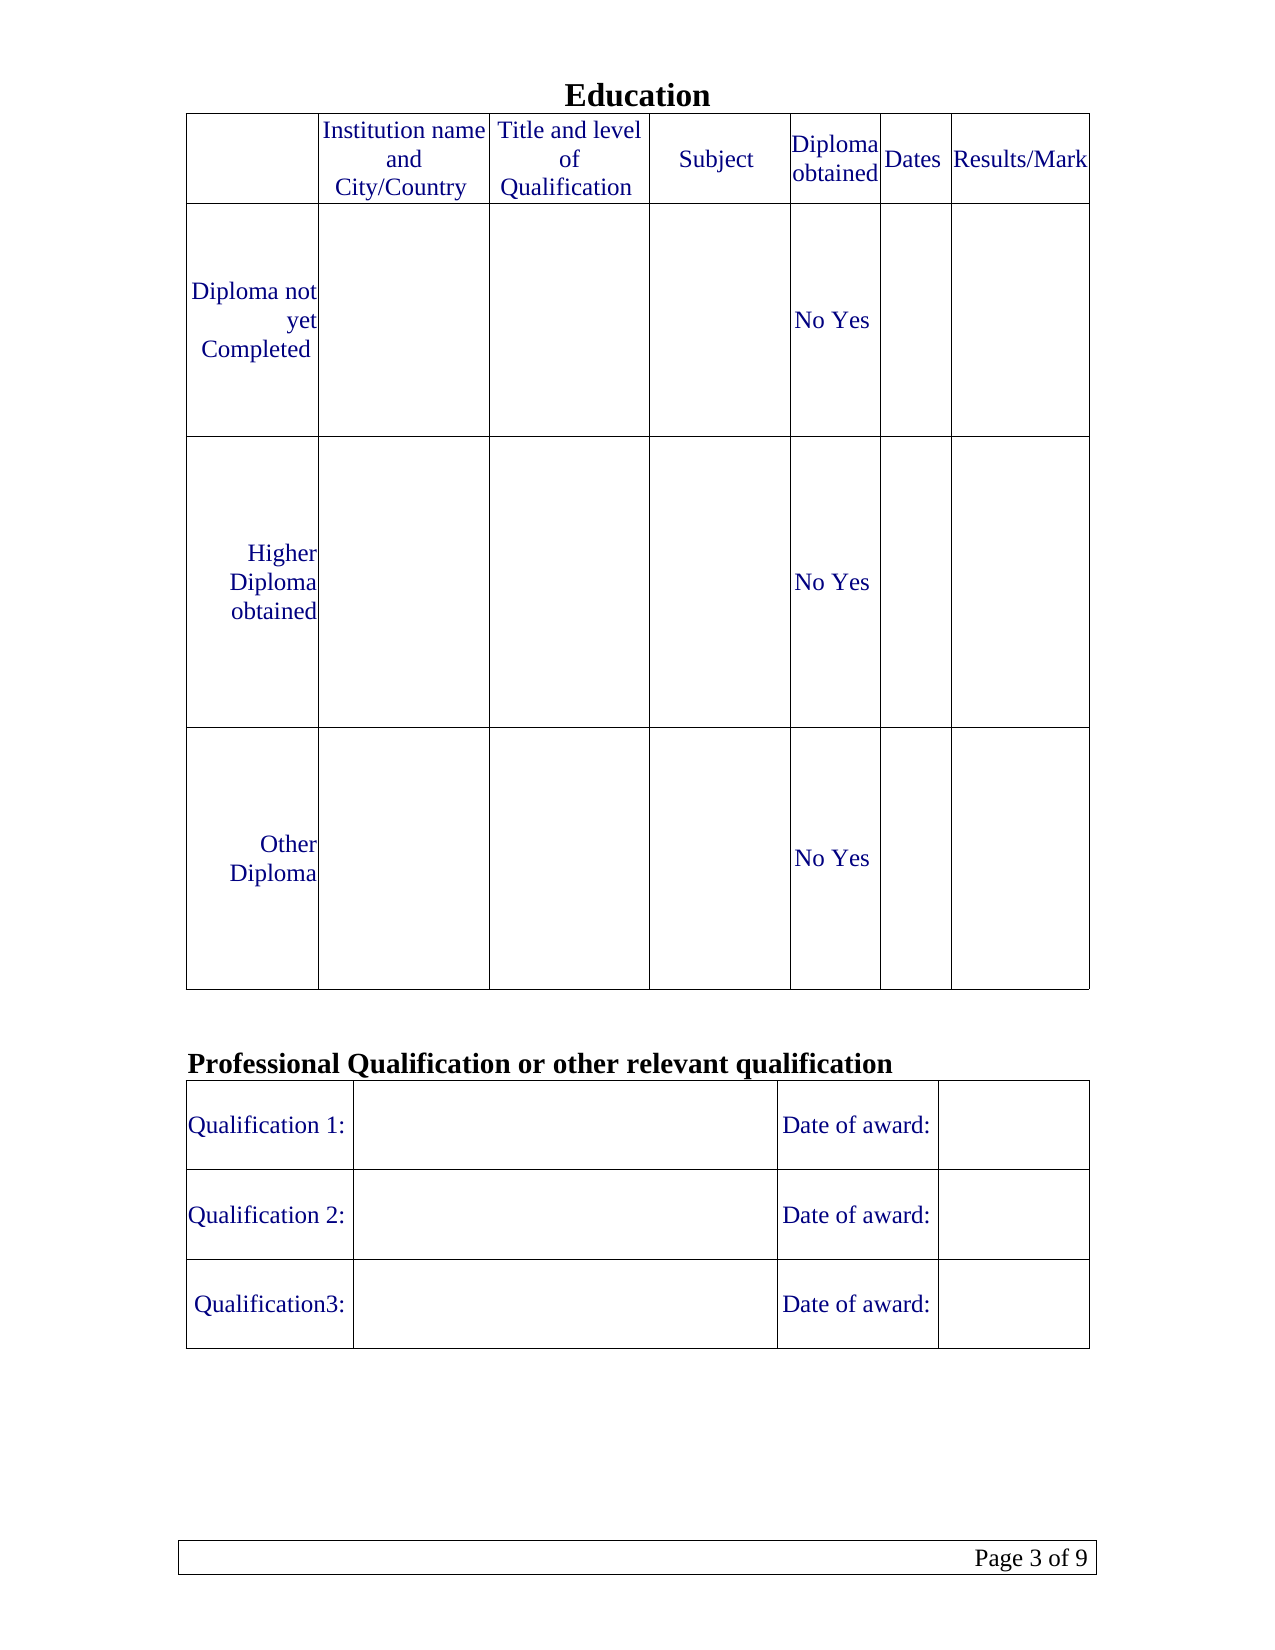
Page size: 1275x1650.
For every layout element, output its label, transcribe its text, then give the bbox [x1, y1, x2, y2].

table_header Diploma obtained [791, 114, 880, 203]
table_cell [319, 437, 489, 727]
table_header [187, 114, 318, 203]
table_cell [319, 728, 489, 989]
table_cell [650, 204, 790, 436]
table_cell [952, 437, 1089, 727]
text Education [187, 75, 1087, 113]
table_cell [650, 728, 790, 989]
table_cell Higher Diploma obtained [187, 437, 318, 727]
table_header [939, 1081, 1089, 1169]
table_cell Qualification3: [187, 1260, 353, 1348]
table_header Qualification 1: [187, 1081, 353, 1169]
table_cell [319, 204, 489, 436]
table_cell Date of award: [778, 1260, 938, 1348]
table_cell [881, 728, 951, 989]
table_cell [939, 1170, 1089, 1259]
table_cell Qualification 2: [187, 1170, 353, 1259]
table_cell [952, 728, 1089, 989]
table_header Dates [881, 114, 951, 203]
table_header Institution name and City/Country [319, 114, 489, 203]
text Professional Qualification or other relevant qualification [187, 1046, 1087, 1080]
table_header [354, 1081, 777, 1169]
table_cell [650, 437, 790, 727]
table_cell [881, 204, 951, 436]
table_cell No Yes [791, 437, 880, 727]
table_cell Date of award: [778, 1170, 938, 1259]
table_cell [490, 437, 649, 727]
table_header Subject [650, 114, 790, 203]
table_header Results/Mark [952, 114, 1089, 203]
table_cell [952, 204, 1089, 436]
table_cell No Yes [791, 728, 880, 989]
table_cell [881, 437, 951, 727]
table_header Date of award: [778, 1081, 938, 1169]
table_cell [354, 1170, 777, 1259]
table_cell [490, 204, 649, 436]
table_cell Other Diploma [187, 728, 318, 989]
table_cell Diploma not yet Completed [187, 204, 318, 436]
table_cell [354, 1260, 777, 1348]
table_cell [939, 1260, 1089, 1348]
table_cell No Yes [791, 204, 880, 436]
table_header Title and level of Qualification [490, 114, 649, 203]
table_cell [490, 728, 649, 989]
